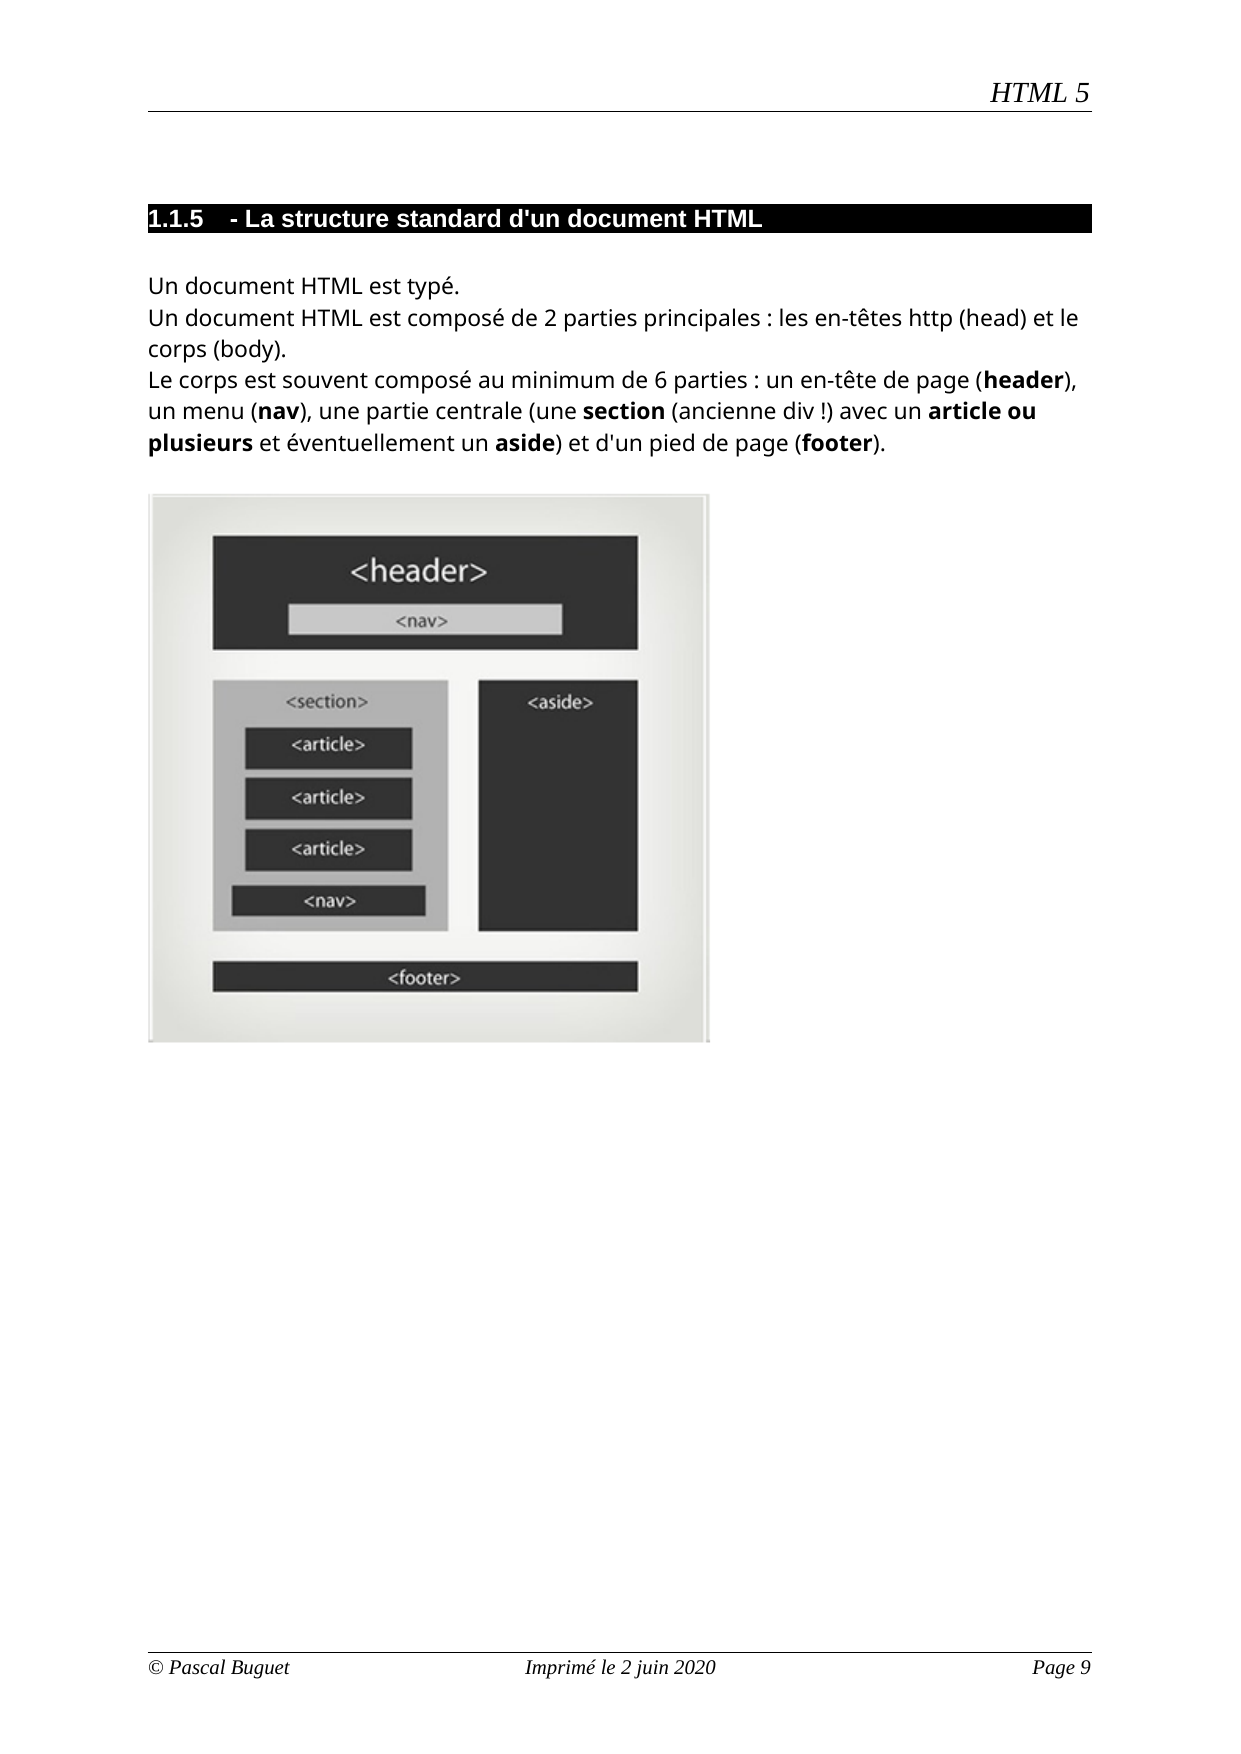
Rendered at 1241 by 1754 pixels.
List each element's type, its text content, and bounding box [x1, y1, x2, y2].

text Le corps est souvent composé au minimum de 6 parties : un en-tête de page (header), un menu (nav), une partie centrale (une section (ancienne div !) avec un article ou plusieurs et éventuellement un aside) et d'un pied de page (footer). [148, 364, 1092, 458]
text Un document HTML est composé de 2 parties principales : les en-têtes http (head) et le corps (body). [148, 301, 1092, 364]
subtitle - La structure standard d'un document HTML [148, 204, 1092, 233]
picture [147, 488, 711, 1049]
text Un document HTML est typé. [148, 270, 1092, 301]
